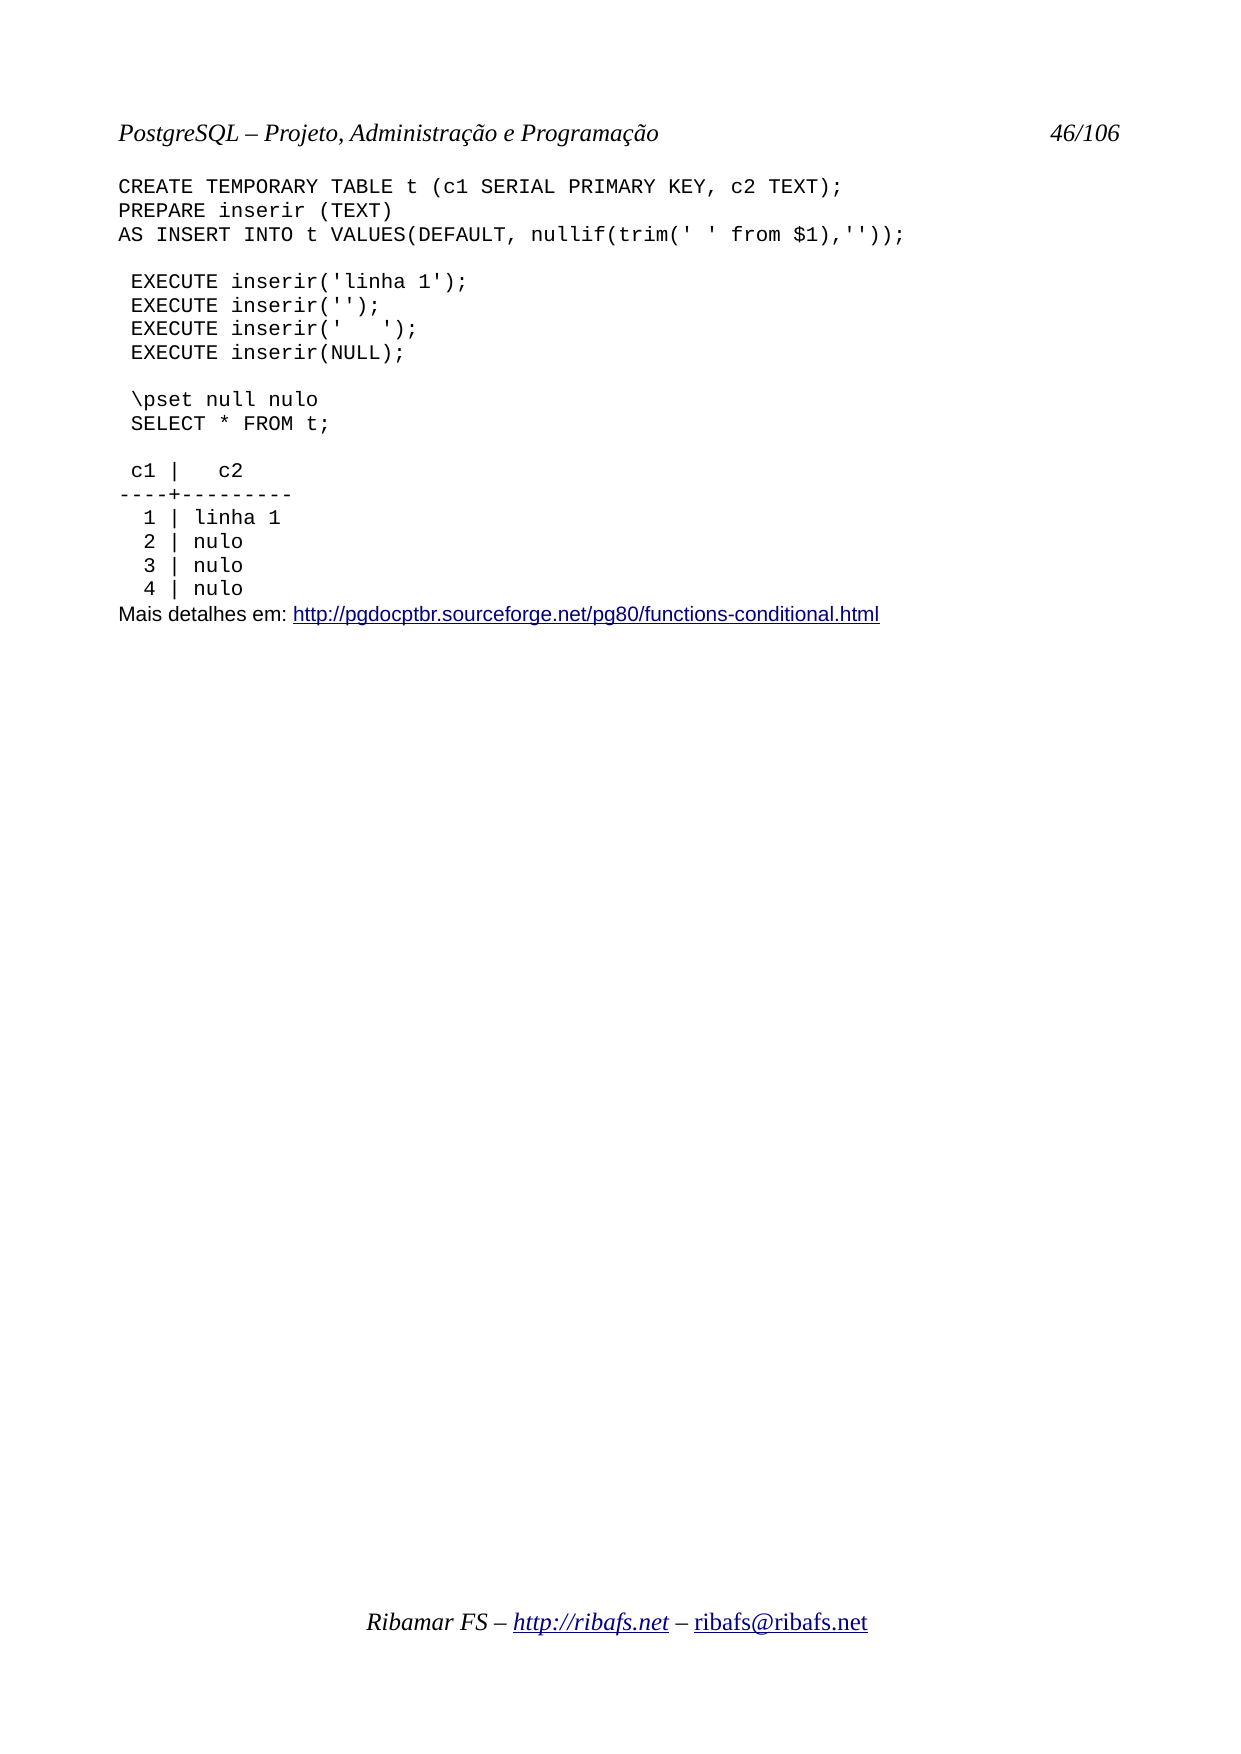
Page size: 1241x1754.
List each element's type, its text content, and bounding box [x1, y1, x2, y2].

text 4 | nulo Mais detalhes em: http://pgdocptbr.sourceforge.net/pg80/functions-conditional.html [118, 578, 1122, 626]
text EXECUTE inserir('linha 1'); [118, 271, 1122, 294]
text EXECUTE inserir(' '); [118, 318, 1122, 342]
text AS INSERT INTO t VALUES(DEFAULT, nullif(trim(' ' from $1),'')); [118, 224, 1122, 247]
text ----+--------- [118, 484, 1122, 507]
text 3 | nulo [118, 555, 1122, 578]
text \pset null nulo [118, 389, 1122, 413]
text EXECUTE inserir(NULL); [118, 342, 1122, 366]
text CREATE TEMPORARY TABLE t (c1 SERIAL PRIMARY KEY, c2 TEXT); [118, 176, 1122, 200]
text SELECT * FROM t; [118, 413, 1122, 436]
text EXECUTE inserir(''); [118, 294, 1122, 318]
text 1 | linha 1 [118, 507, 1122, 531]
text 2 | nulo [118, 531, 1122, 555]
text PREPARE inserir (TEXT) [118, 200, 1122, 224]
text c1 | c2 [118, 460, 1122, 484]
